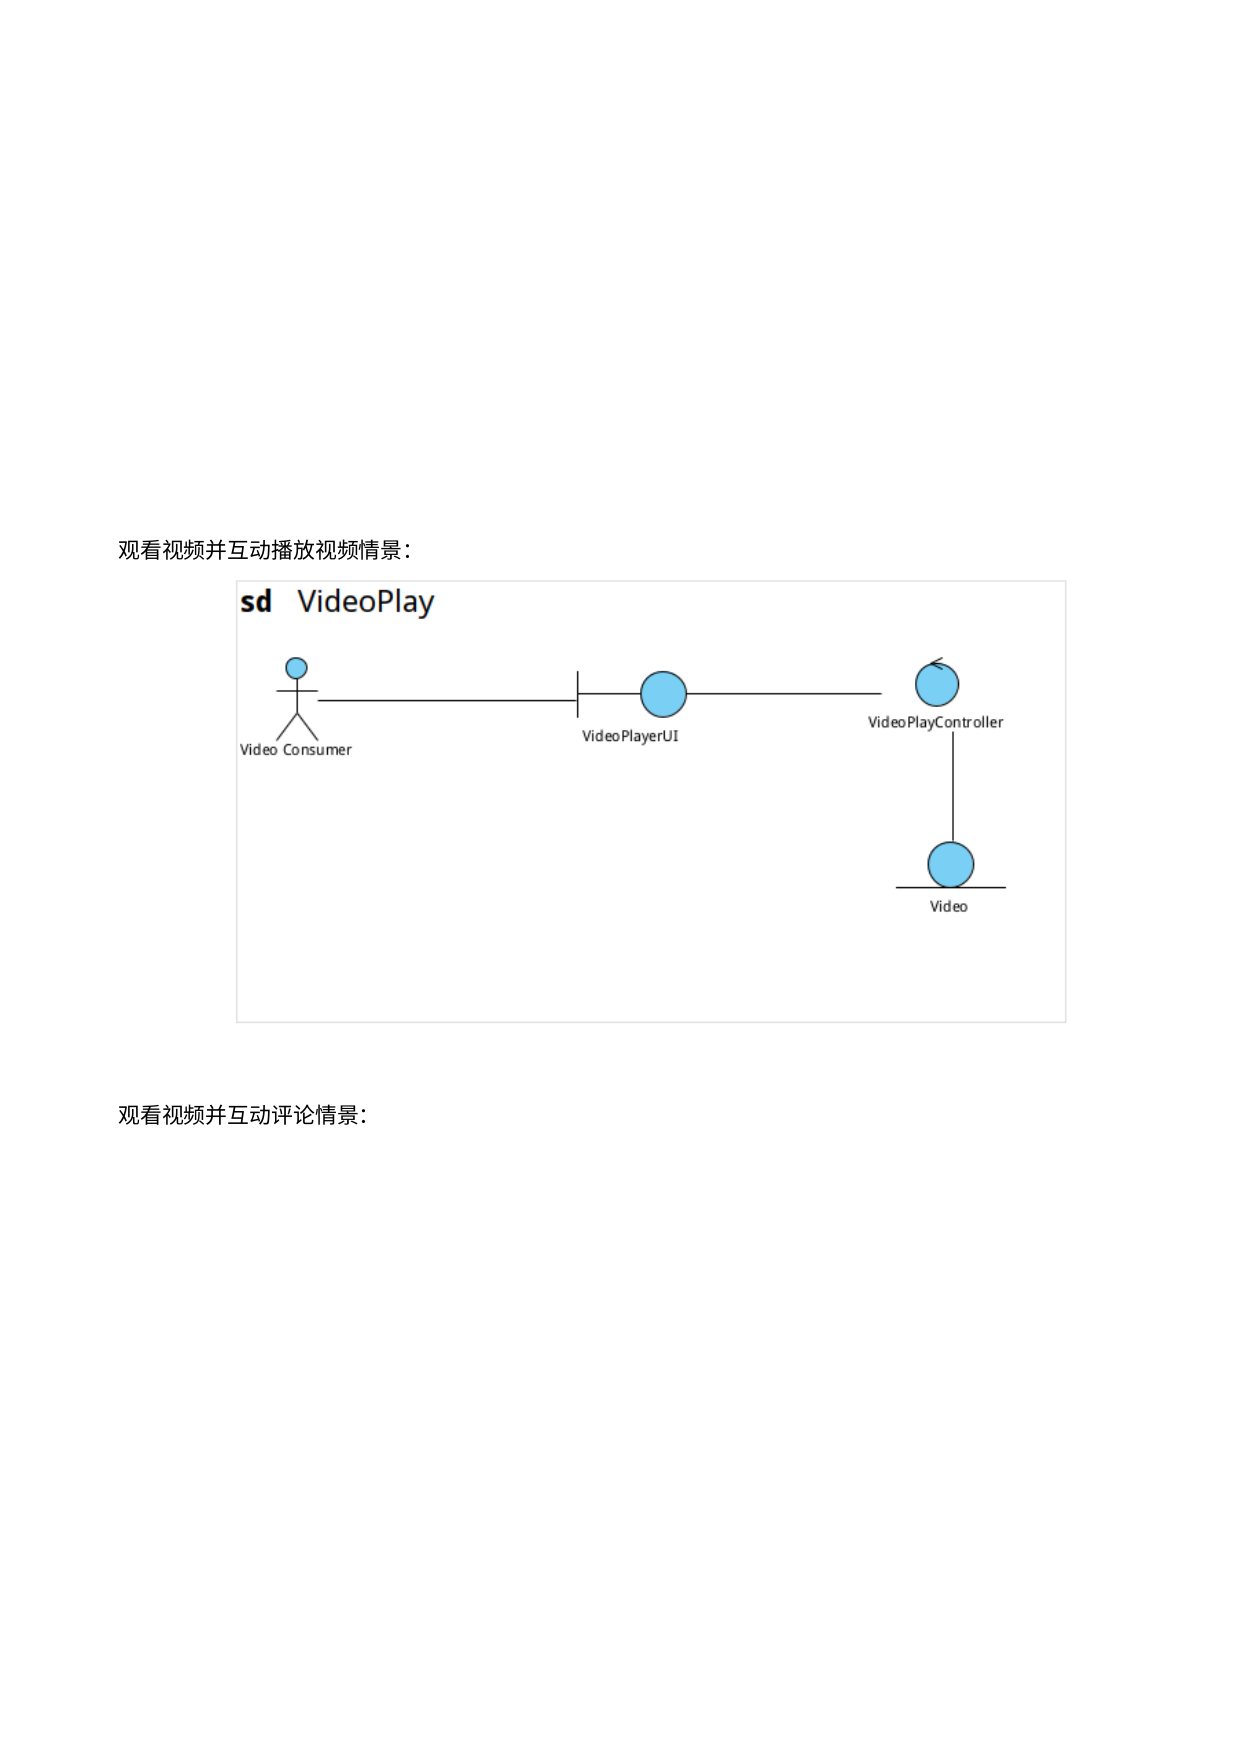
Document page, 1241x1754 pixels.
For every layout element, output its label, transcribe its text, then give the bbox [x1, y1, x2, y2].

text 观看视频并互动评论情景： [118, 1098, 1122, 1130]
picture [118, 564, 1123, 1070]
text 观看视频并互动播放视频情景： [118, 533, 1122, 564]
